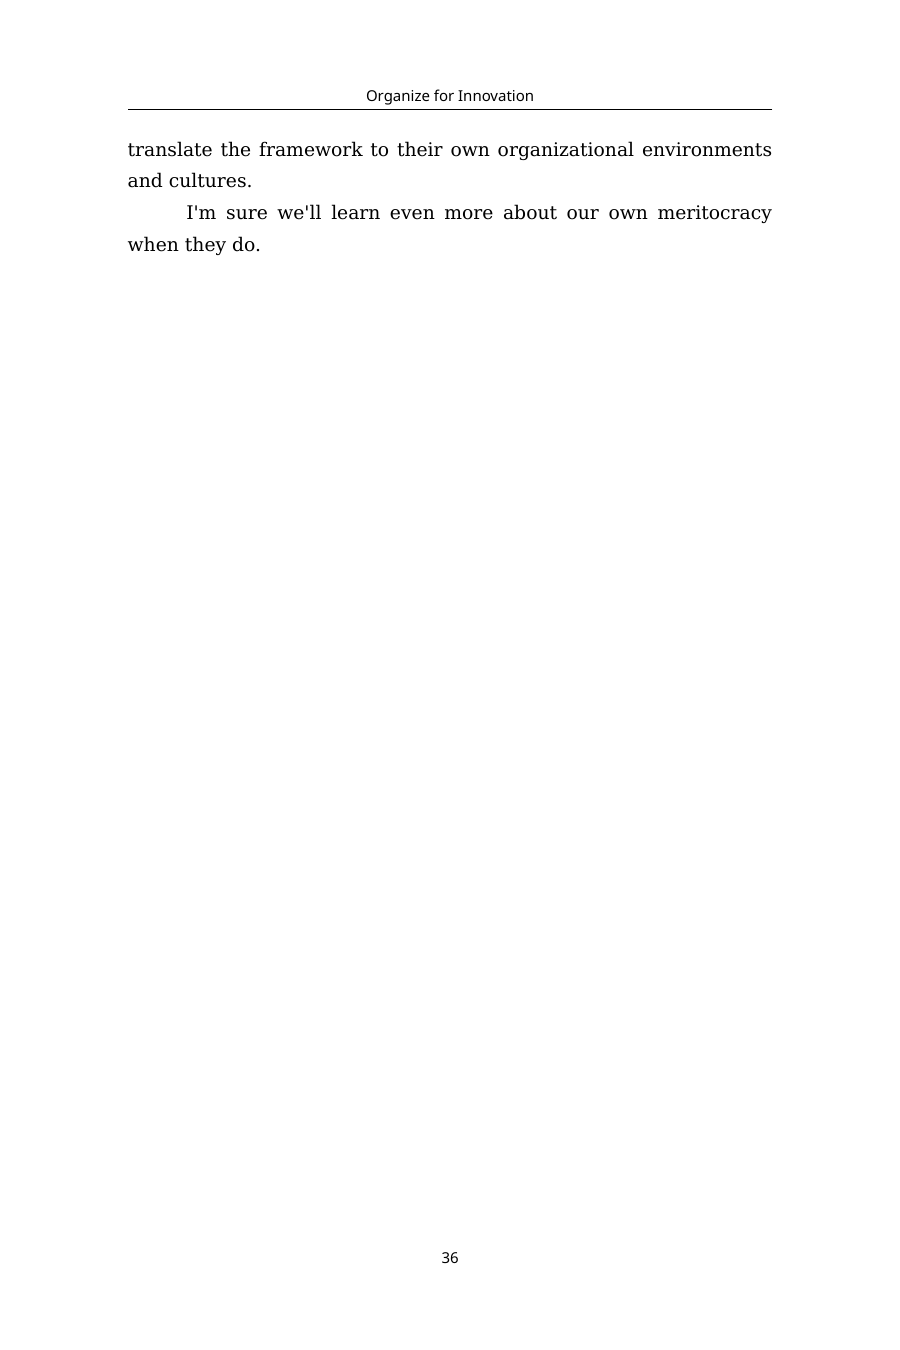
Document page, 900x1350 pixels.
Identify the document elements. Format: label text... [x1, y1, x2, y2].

text translate the framework to their own organizational environments and cultures. [127, 139, 772, 192]
text I'm sure we'll learn even more about our own meritocracy when they do. [127, 202, 772, 256]
